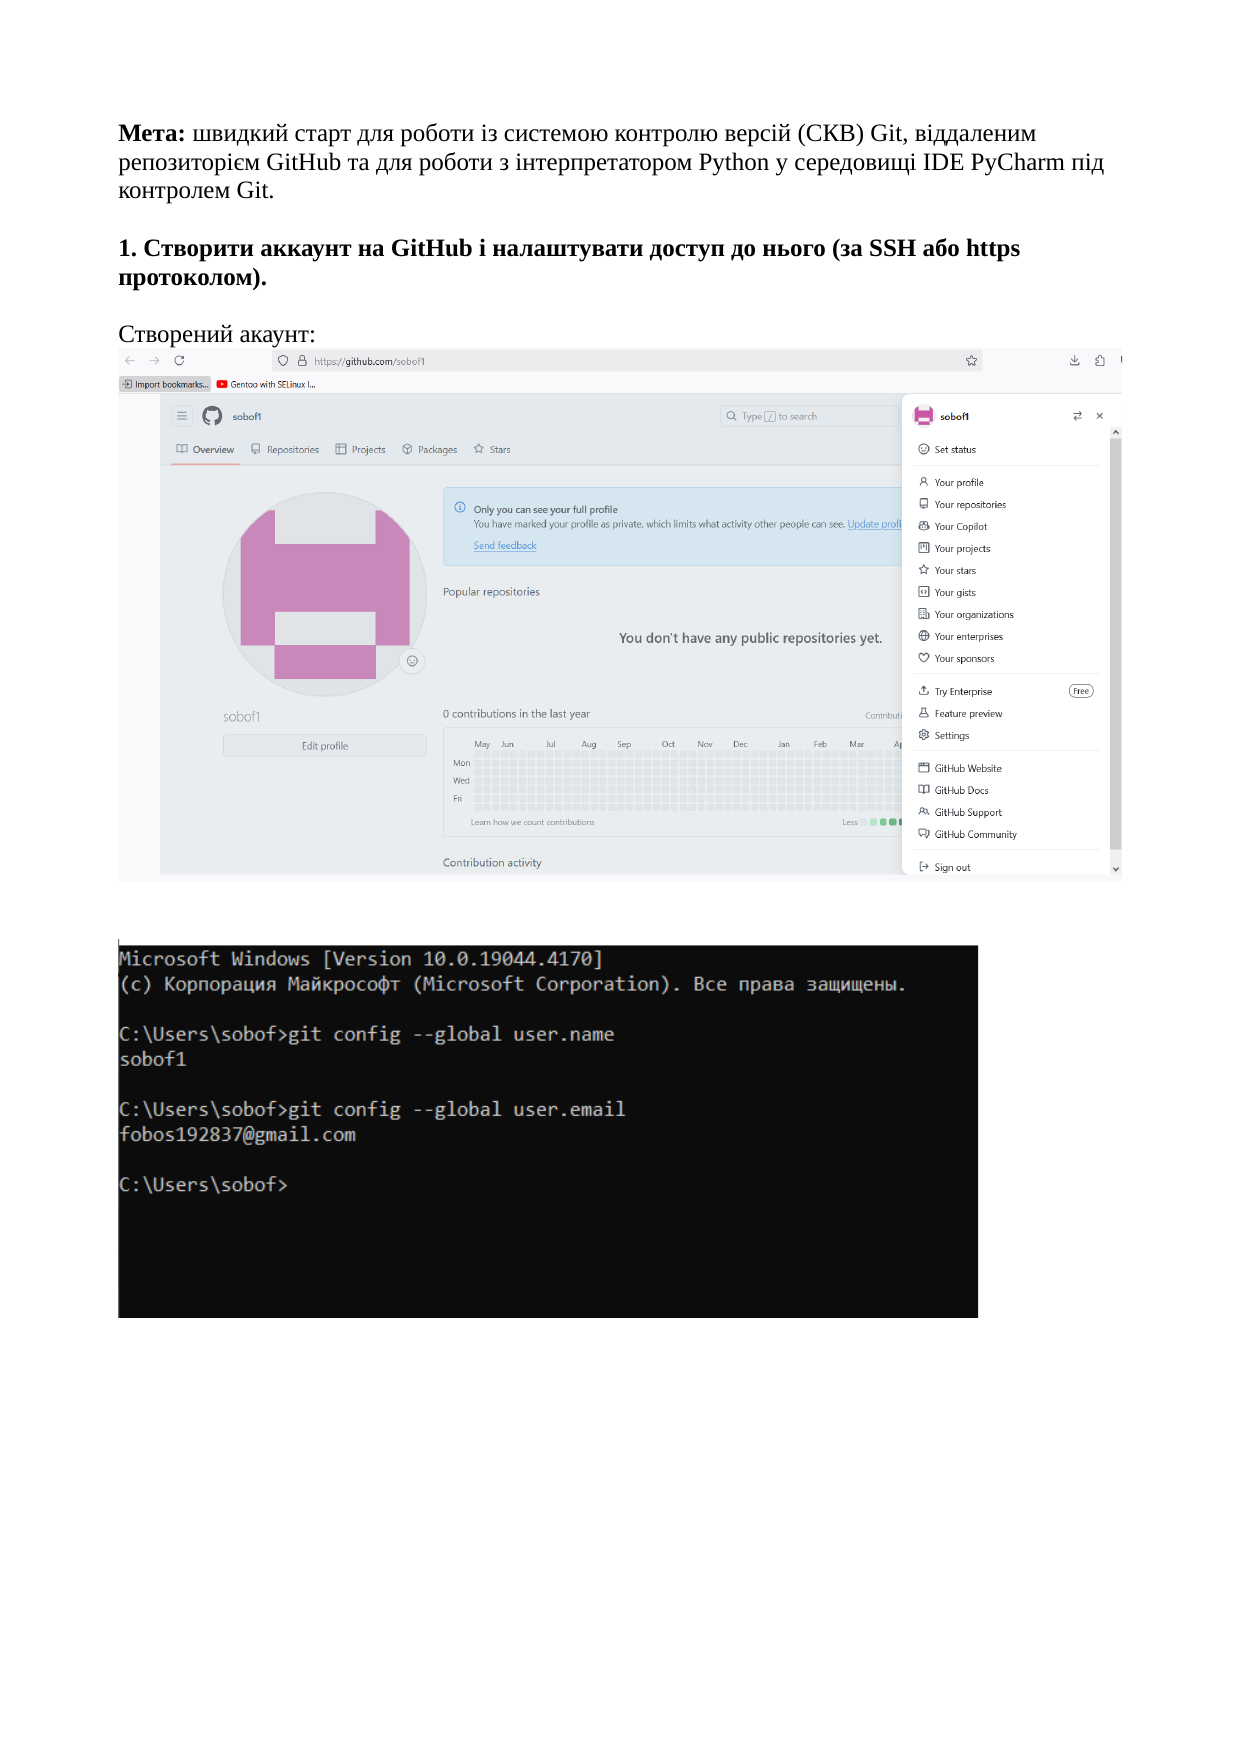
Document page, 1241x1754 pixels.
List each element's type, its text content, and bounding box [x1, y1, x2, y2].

text Мета: швидкий старт для роботи із системою контролю версій (СКВ) Git, віддаленим репозиторієм GitHub та для роботи з інтерпретатором Python у середовищі IDE PyCharm під контролем Git. [118, 118, 1122, 204]
text Створений акаунт: [118, 319, 1122, 348]
text 1. Створити аккаунт на GitHub і налаштувати доступ до нього (за SSH або https протоколом). [118, 233, 1122, 291]
picture [118, 939, 979, 1318]
picture [118, 348, 1123, 882]
